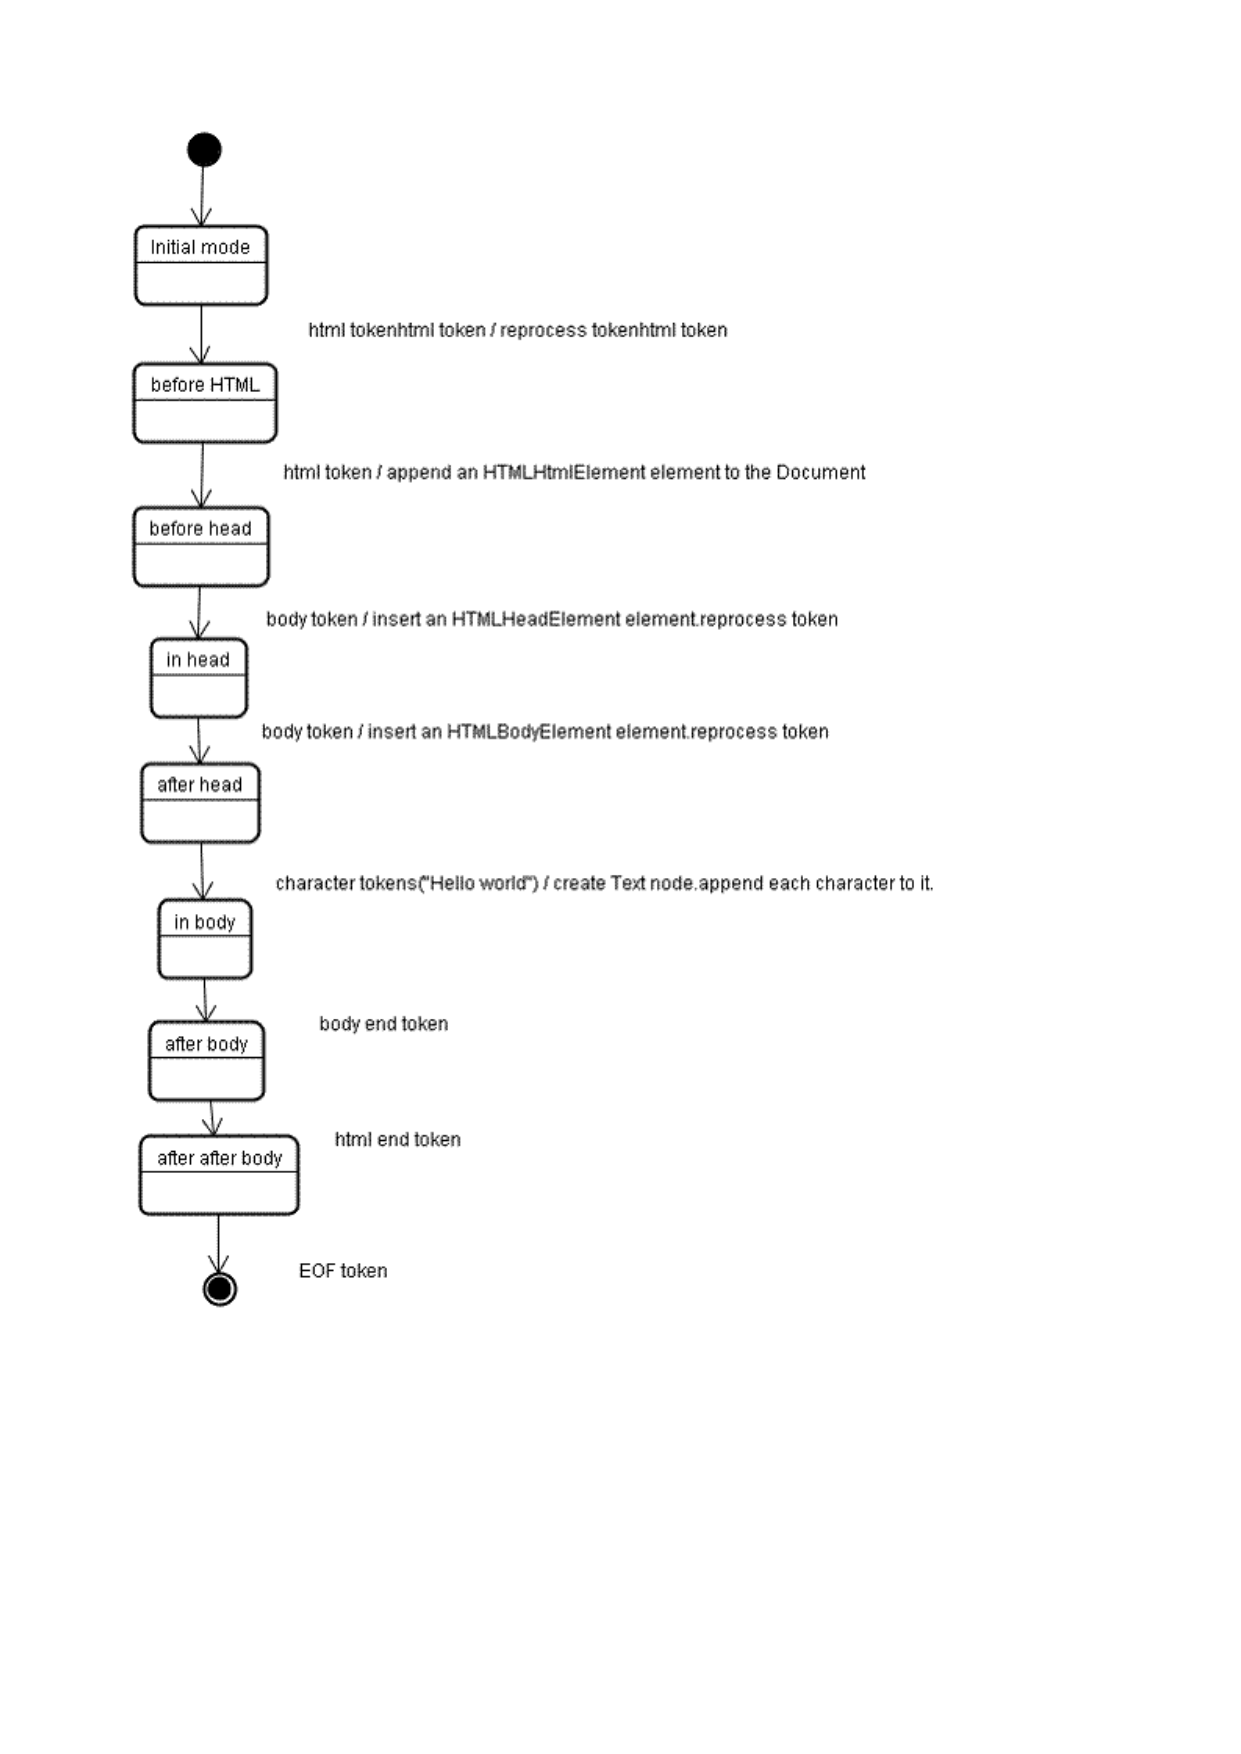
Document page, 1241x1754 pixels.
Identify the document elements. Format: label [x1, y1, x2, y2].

picture [118, 118, 950, 1320]
